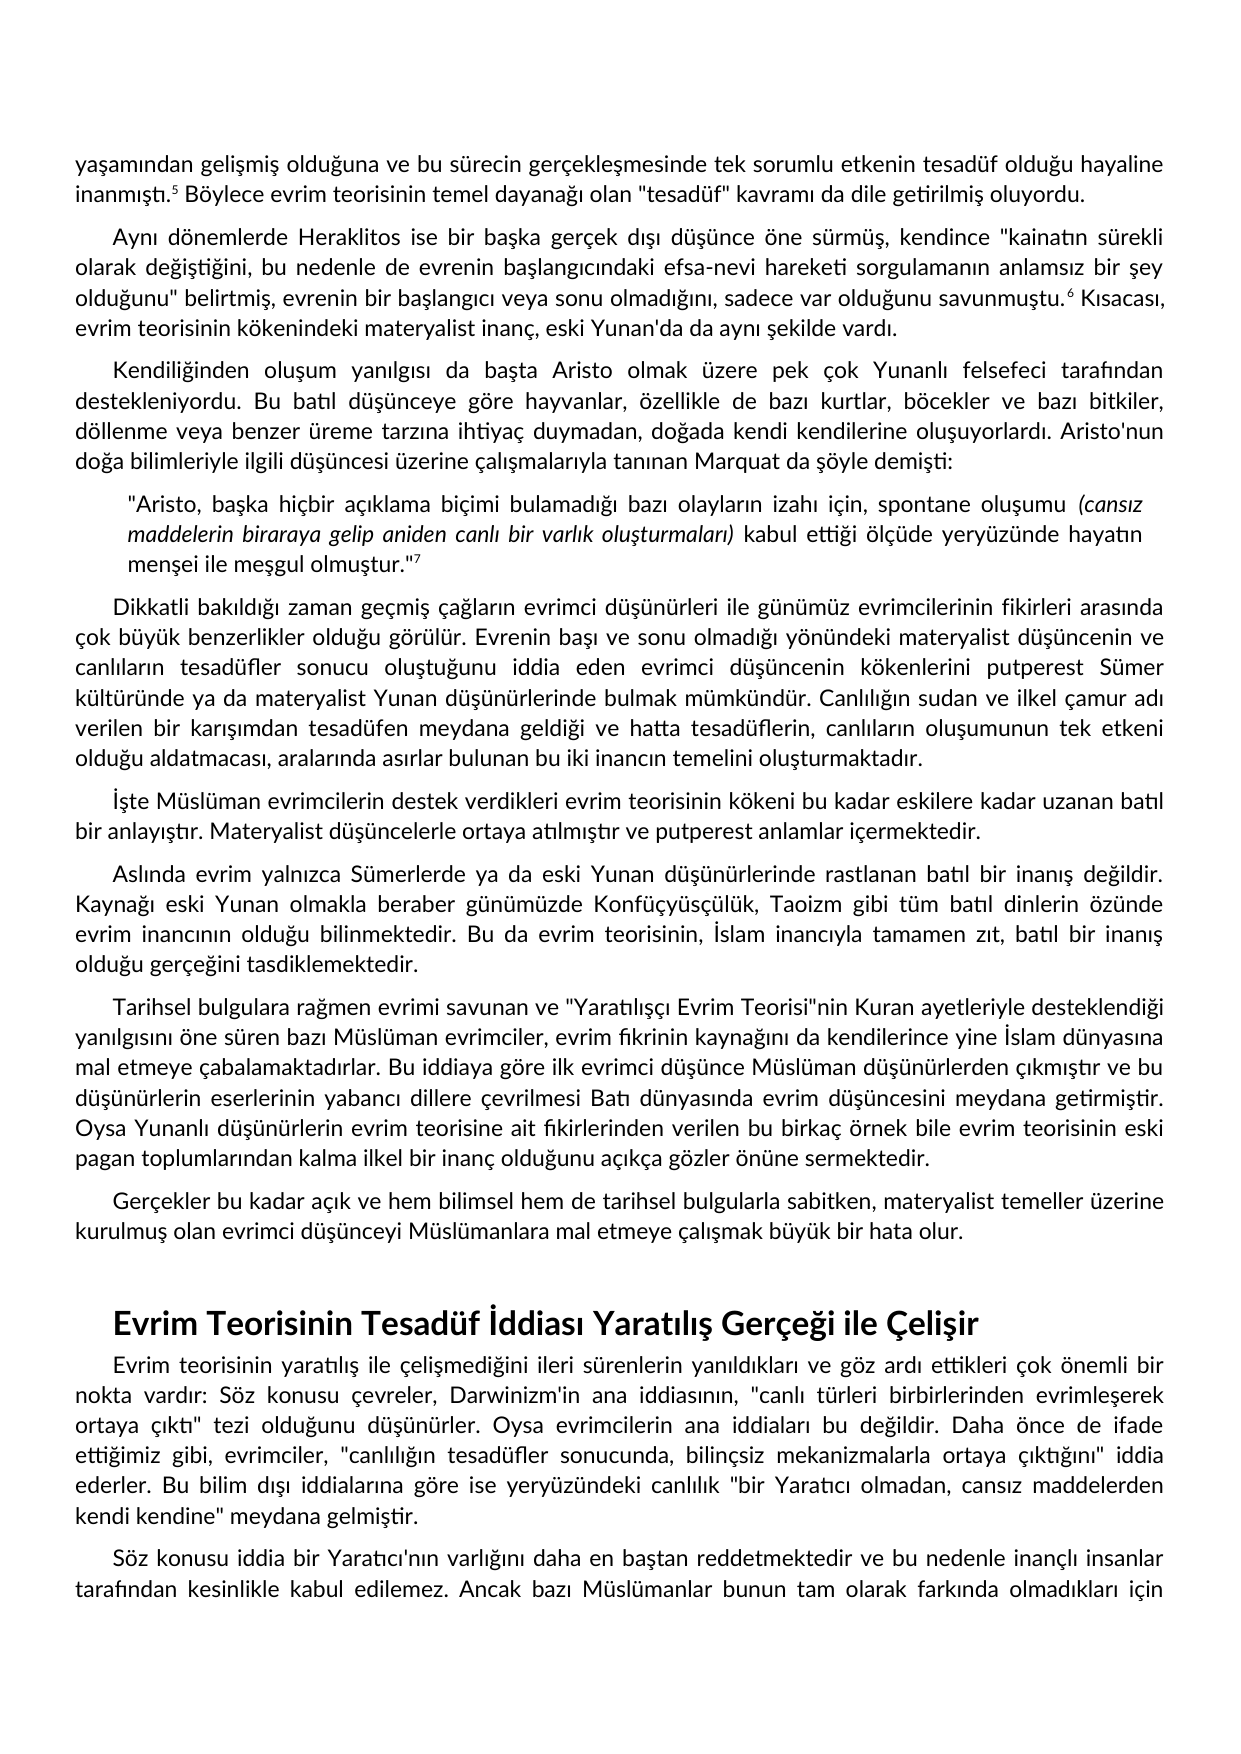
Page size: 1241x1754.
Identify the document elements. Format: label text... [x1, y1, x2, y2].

text Aslında evrim yalnızca Sümerlerde ya da eski Yunan düşünürlerinde rastlanan batıl bir inanış değildir. Kaynağı eski Yunan olmakla beraber günümüzde Konfüçyüsçülük, Taoizm gibi tüm batıl dinlerin özünde evrim inancının olduğu bilinmektedir. Bu da evrim teorisinin, İslam inancıyla tamamen zıt, batıl bir inanış olduğu gerçeğini tasdiklemektedir. [75, 859, 1165, 977]
text İşte Müslüman evrimcilerin destek verdikleri evrim teorisinin kökeni bu kadar eskilere kadar uzanan batıl bir anlayıştır. Materyalist düşüncelerle ortaya atılmıştır ve putperest anlamlar içermektedir. [75, 786, 1165, 844]
subtitle Evrim Teorisinin Tesadüf İddiası Yaratılış Gerçeği ile Çelişir [112, 1302, 1165, 1342]
text Söz konusu iddia bir Yaratıcı'nın varlığını daha en baştan reddetmektedir ve bu nedenle inançlı insanlar tarafından kesinlikle kabul edilemez. Ancak bazı Müslümanlar bunun tam olarak farkında olmadıkları için [75, 1544, 1165, 1602]
text Kendiliğinden oluşum yanılgısı da başta Aristo olmak üzere pek çok Yunanlı felsefeci tarafından destekleniyordu. Bu batıl düşünceye göre hayvanlar, özellikle de bazı kurtlar, böcekler ve bazı bitkiler, döllenme veya benzer üreme tarzına ihtiyaç duymadan, doğada kendi kendilerine oluşuyorlardı. Aristo'nun doğa bilimleriyle ilgili düşüncesi üzerine çalışmalarıyla tanınan Marquat da şöyle demişti: [75, 356, 1165, 474]
text Dikkatli bakıldığı zaman geçmiş çağların evrimci düşünürleri ile günümüz evrimcilerinin fikirleri arasında çok büyük benzerlikler olduğu görülür. Evrenin başı ve sonu olmadığı yönündeki materyalist düşüncenin ve canlıların tesadüfler sonucu oluştuğunu iddia eden evrimci düşüncenin kökenlerini putperest Sümer kültüründe ya da materyalist Yunan düşünürlerinde bulmak mümkündür. Canlılığın sudan ve ilkel çamur adı verilen bir karışımdan tesadüfen meydana geldiği ve hatta tesadüflerin, canlıların oluşumunun tek etkeni olduğu aldatmacası, aralarında asırlar bulunan bu iki inancın temelini oluşturmaktadır. [75, 593, 1165, 771]
text "Aristo, başka hiçbir açıklama biçimi bulamadığı bazı olayların izahı için, spontane oluşumu (cansız maddelerin biraraya gelip aniden canlı bir varlık oluşturmaları) kabul ettiği ölçüde yeryüzünde hayatın menşei ile meşgul olmuştur."7 [127, 489, 1143, 577]
text Aynı dönemlerde Heraklitos ise bir başka gerçek dışı düşünce öne sürmüş, kendince "kainatın sürekli olarak değiştiğini, bu nedenle de evrenin başlangıcındaki efsa-nevi hareketi sorgulamanın anlamsız bir şey olduğunu" belirtmiş, evrenin bir başlangıcı veya sonu olmadığını, sadece var olduğunu savunmuştu.6 Kısacası, evrim teorisinin kökenindeki materyalist inanç, eski Yunan'da da aynı şekilde vardı. [75, 223, 1165, 341]
text Gerçekler bu kadar açık ve hem bilimsel hem de tarihsel bulgularla sabitken, materyalist temeller üzerine kurulmuş olan evrimci düşünceyi Müslümanlara mal etmeye çalışmak büyük bir hata olur. [75, 1186, 1165, 1244]
text Evrim teorisinin yaratılış ile çelişmediğini ileri sürenlerin yanıldıkları ve göz ardı ettikleri çok önemli bir nokta vardır: Söz konusu çevreler, Darwinizm'in ana iddiasının, "canlı türleri birbirlerinden evrimleşerek ortaya çıktı" tezi olduğunu düşünürler. Oysa evrimcilerin ana iddiaları bu değildir. Daha önce de ifade ettiğimiz gibi, evrimciler, "canlılığın tesadüfler sonucunda, bilinçsiz mekanizmalarla ortaya çıktığını" iddia ederler. Bu bilim dışı iddialarına göre ise yeryüzündeki canlılık "bir Yaratıcı olmadan, cansız maddelerden kendi kendine" meydana gelmiştir. [75, 1350, 1165, 1529]
text yaşamından gelişmiş olduğuna ve bu sürecin gerçekleşmesinde tek sorumlu etkenin tesadüf olduğu hayaline inanmıştı.5 Böylece evrim teorisinin temel dayanağı olan "tesadüf" kavramı da dile getirilmiş oluyordu. [75, 150, 1165, 208]
text Tarihsel bulgulara rağmen evrimi savunan ve "Yaratılışçı Evrim Teorisi"nin Kuran ayetleriyle desteklendiği yanılgısını öne süren bazı Müslüman evrimciler, evrim fikrinin kaynağını da kendilerince yine İslam dünyasına mal etmeye çabalamaktadırlar. Bu iddiaya göre ilk evrimci düşünce Müslüman düşünürlerden çıkmıştır ve bu düşünürlerin eserlerinin yabancı dillere çevrilmesi Batı dünyasında evrim düşüncesini meydana getirmiştir. Oysa Yunanlı düşünürlerin evrim teorisine ait fikirlerinden verilen bu birkaç örnek bile evrim teorisinin eski pagan toplumlarından kalma ilkel bir inanç olduğunu açıkça gözler önüne sermektedir. [75, 993, 1165, 1171]
